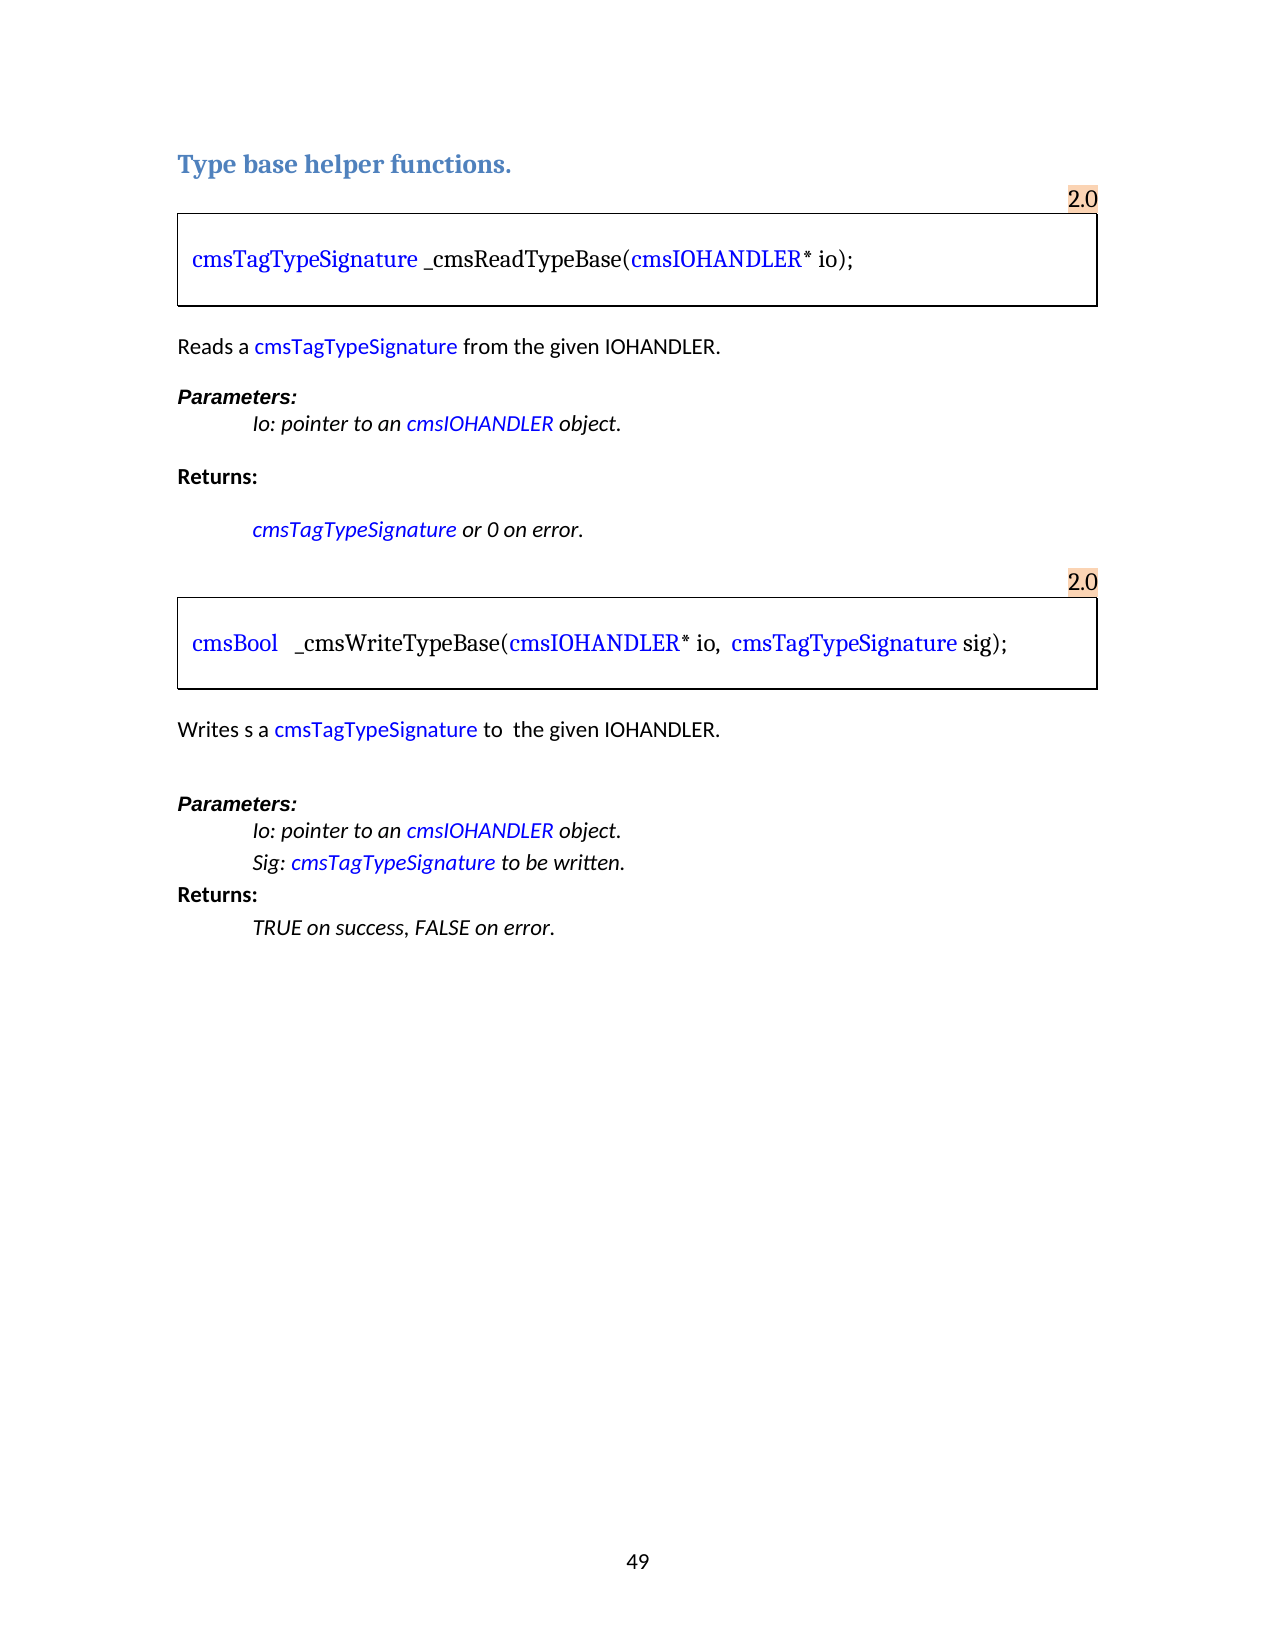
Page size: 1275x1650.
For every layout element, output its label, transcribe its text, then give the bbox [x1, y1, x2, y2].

text 2.0 [177, 184, 1098, 213]
text Returns: [177, 462, 1098, 490]
text Returns: [177, 881, 1098, 908]
text Reads a cmsTagTypeSignature from the given IOHANDLER. [177, 332, 1098, 360]
subtitle Type base helper functions. [177, 149, 1098, 180]
text Parameters: [177, 792, 1098, 816]
text Sig: cmsTagTypeSignature to be written. [252, 848, 1098, 876]
text Io: pointer to an cmsIOHANDLER object. [252, 409, 1098, 437]
text Writes s a cmsTagTypeSignature to the given IOHANDLER. [177, 715, 1098, 743]
text cmsTagTypeSignature or 0 on error. [252, 515, 1098, 543]
text cmsBool _cmsWriteTypeBase(cmsIOHANDLER* io, cmsTagTypeSignature sig); [178, 625, 1096, 654]
text Io: pointer to an cmsIOHANDLER object. [252, 816, 1098, 844]
text Parameters: [177, 385, 1098, 409]
text 2.0 [177, 568, 1068, 597]
text TRUE on success, FALSE on error. [177, 913, 1098, 941]
text cmsTagTypeSignature _cmsReadTypeBase(cmsIOHANDLER* io); [178, 242, 1096, 271]
